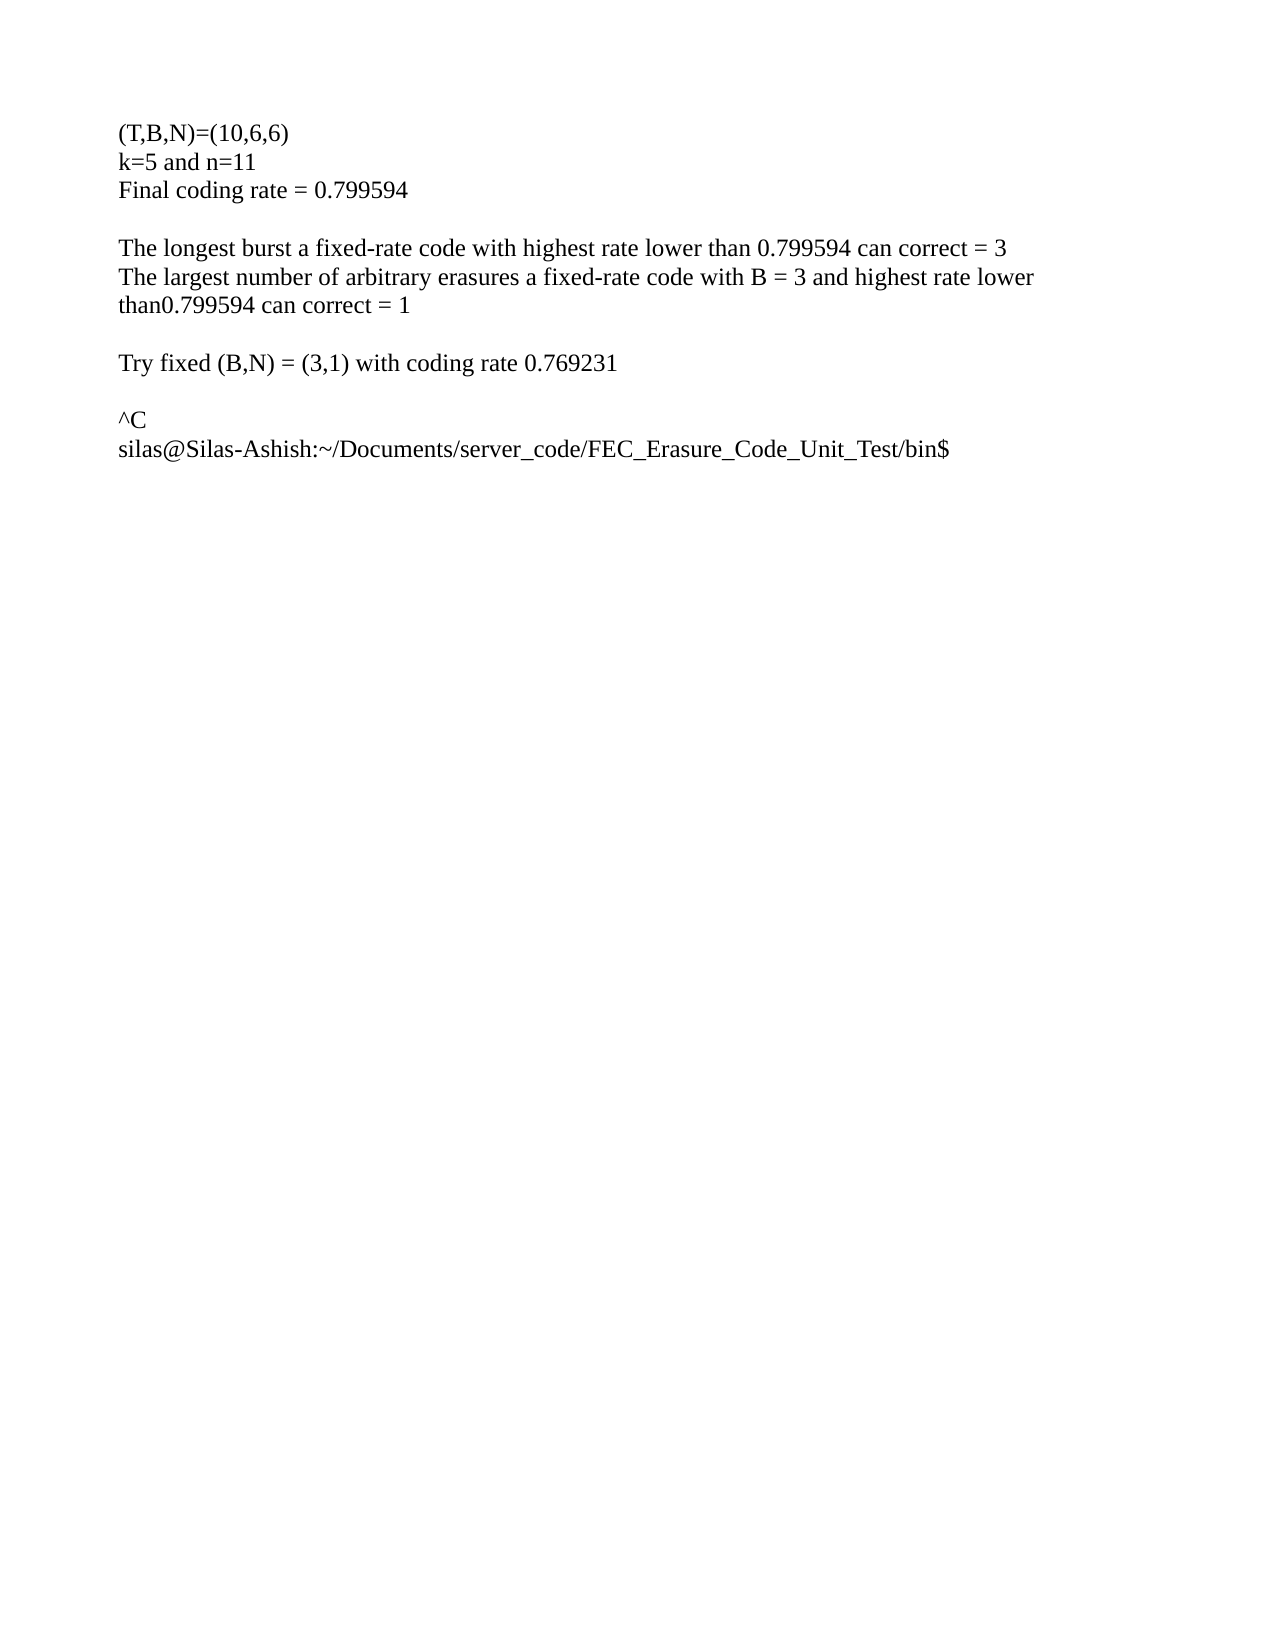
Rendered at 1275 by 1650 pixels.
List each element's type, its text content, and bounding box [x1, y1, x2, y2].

text k=5 and n=11 [118, 147, 1157, 176]
text Final coding rate = 0.799594 [118, 176, 1157, 204]
text ^C [118, 406, 1157, 434]
text The longest burst a fixed-rate code with highest rate lower than 0.799594 can correct = 3 [118, 233, 1157, 262]
text The largest number of arbitrary erasures a fixed-rate code with B = 3 and highest rate lower than0.799594 can correct = 1 [118, 262, 1157, 319]
text Try fixed (B,N) = (3,1) with coding rate 0.769231 [118, 348, 1157, 377]
text (T,B,N)=(10,6,6) [118, 118, 1157, 147]
text silas@Silas-Ashish:~/Documents/server_code/FEC_Erasure_Code_Unit_Test/bin$ [118, 434, 1157, 463]
